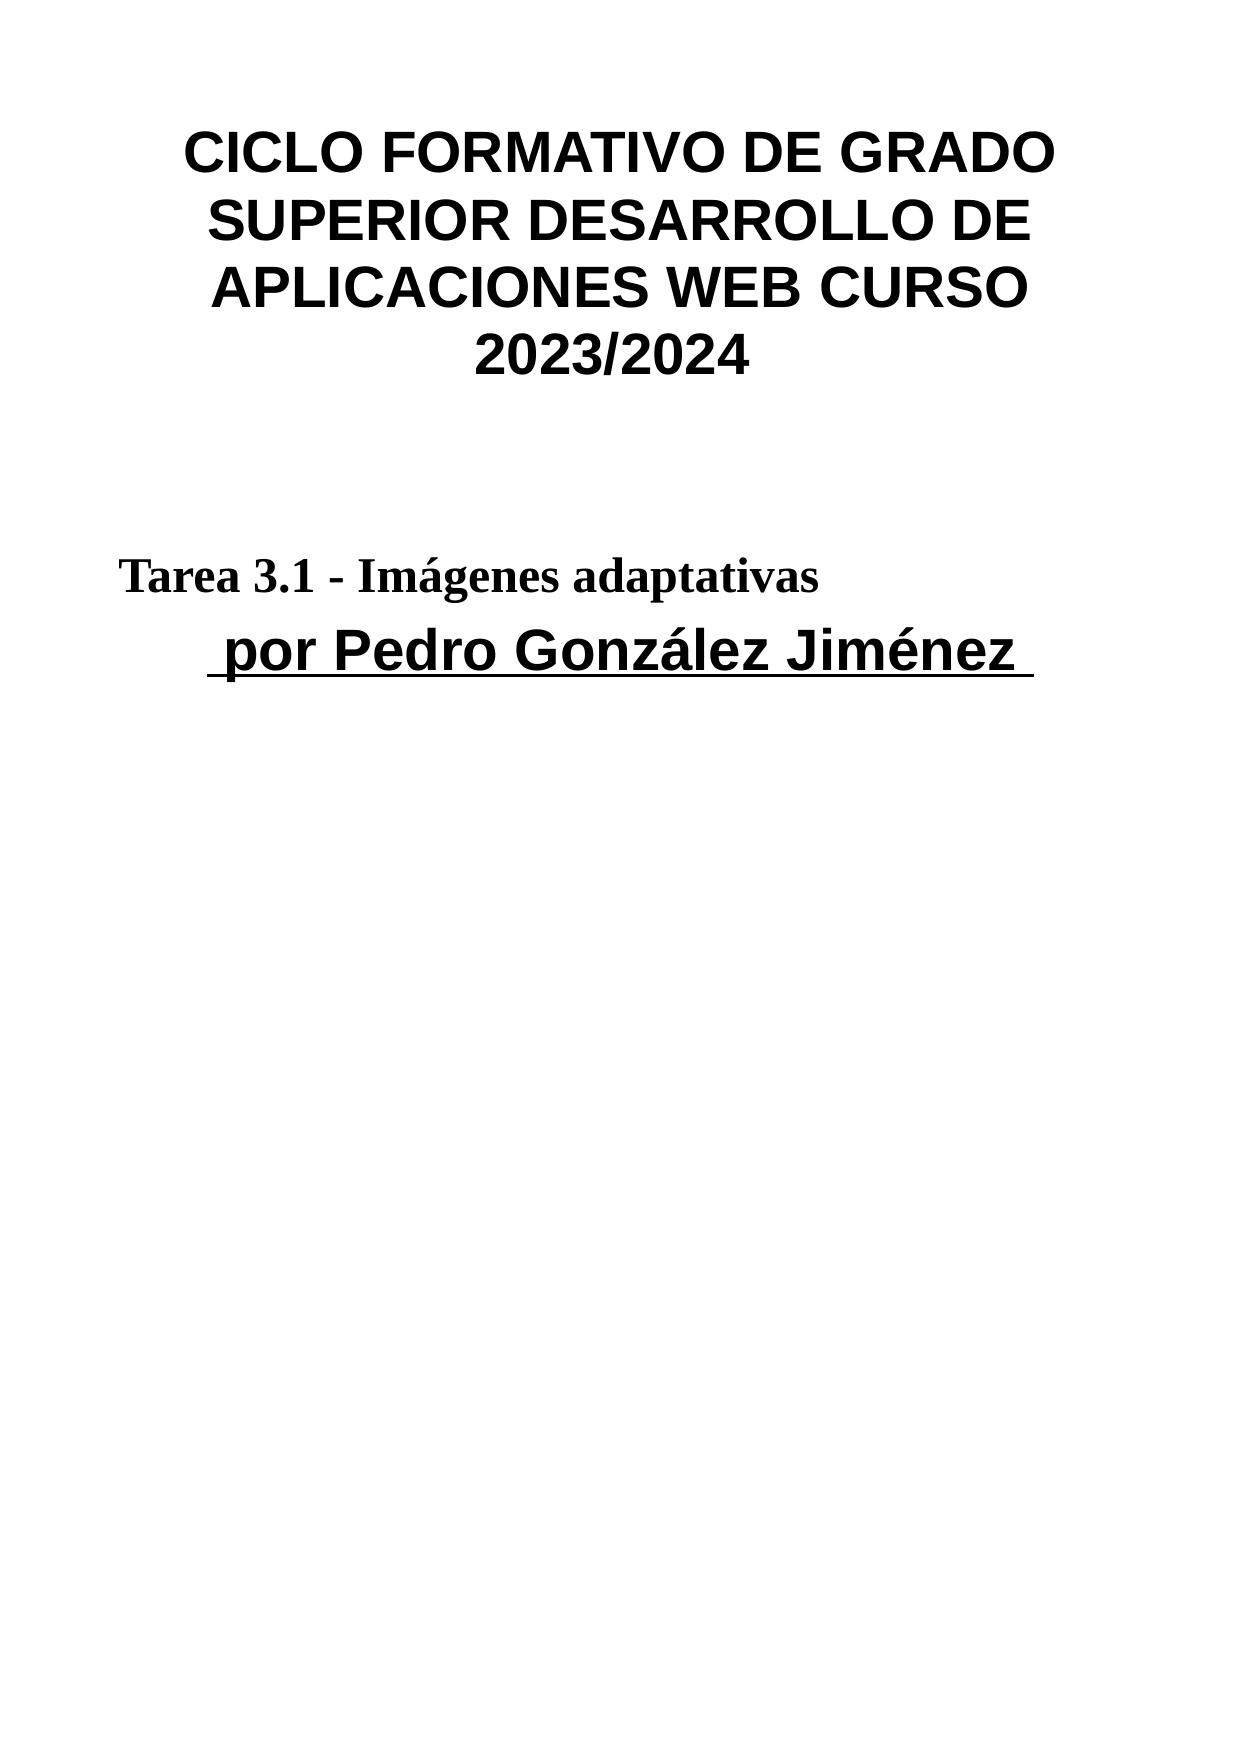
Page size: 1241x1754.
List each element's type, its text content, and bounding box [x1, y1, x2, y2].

text por Pedro González Jiménez [118, 616, 1122, 683]
text CICLO FORMATIVO DE GRADO SUPERIOR DESARROLLO DE APLICACIONES WEB CURSO 2023/2024 [118, 118, 1122, 386]
subtitle Tarea 3.1 - Imágenes adaptativas [118, 546, 1122, 603]
